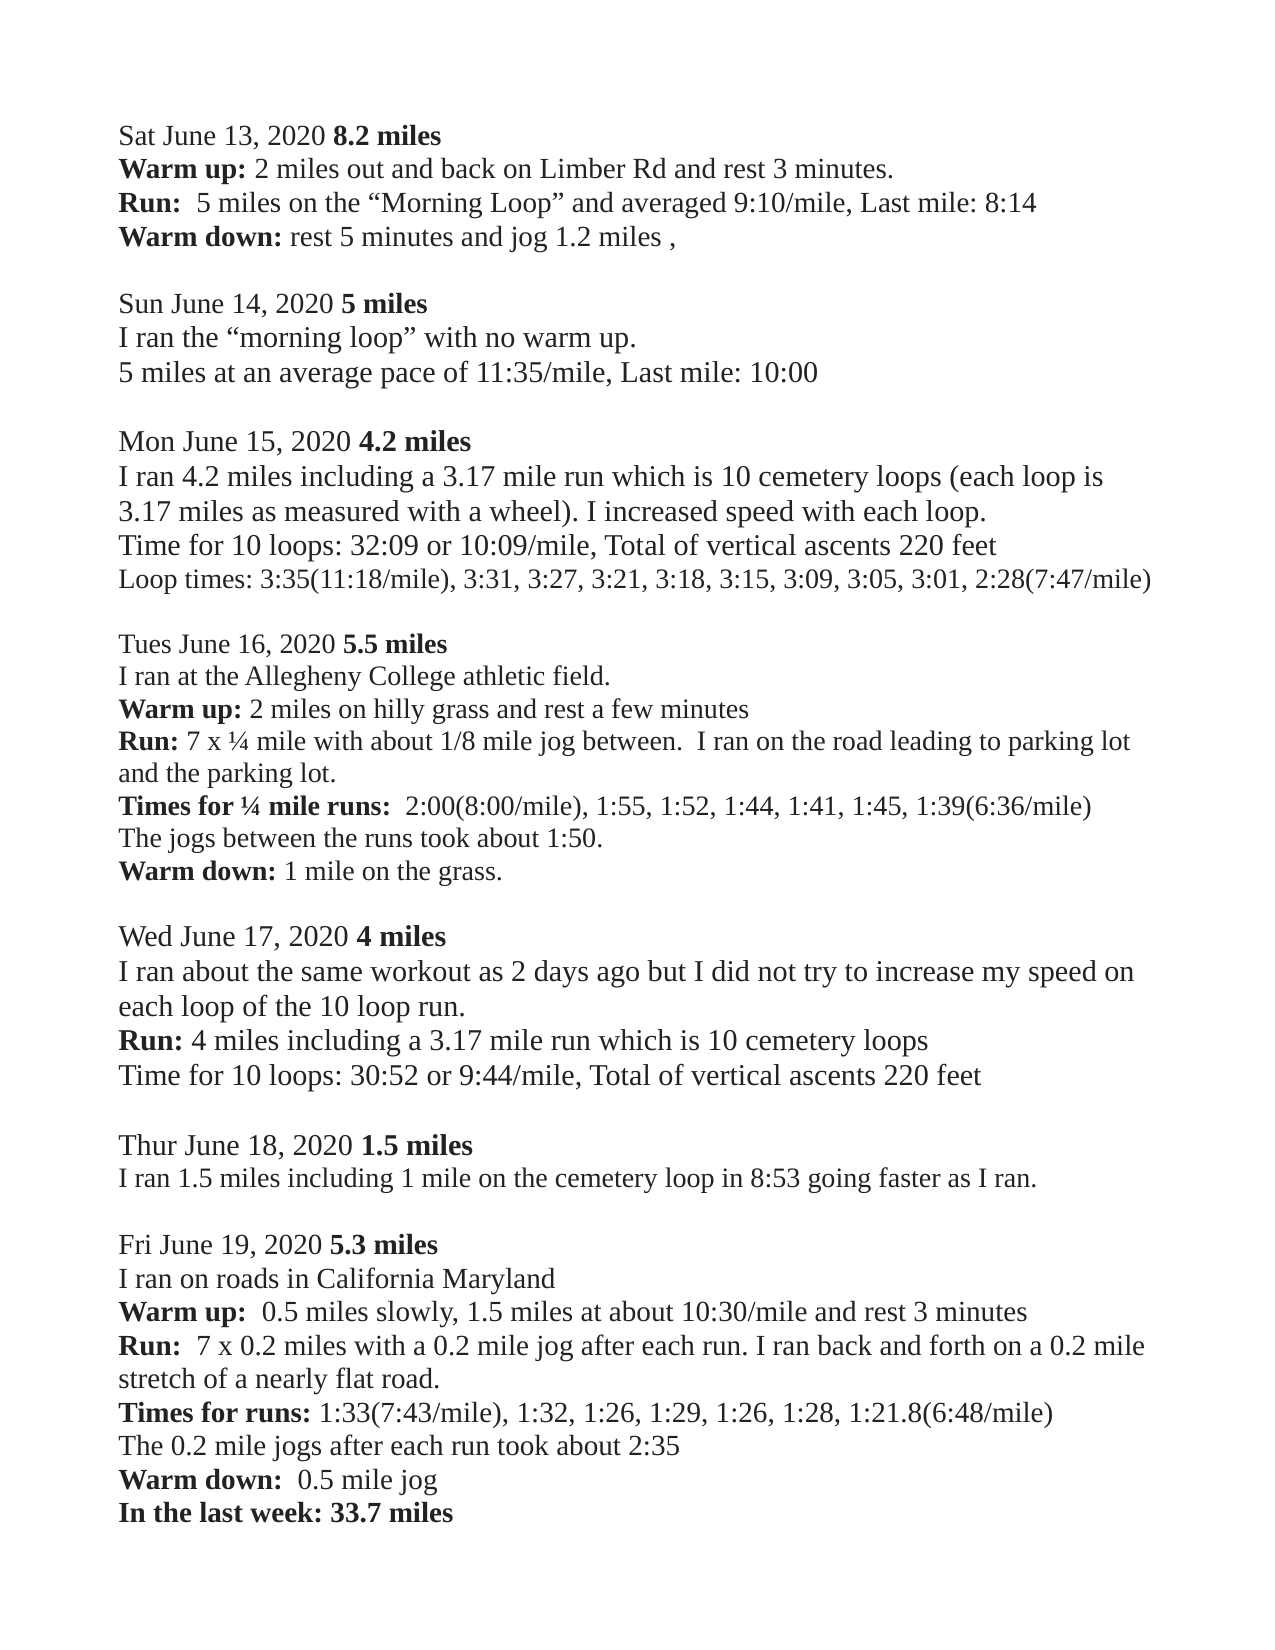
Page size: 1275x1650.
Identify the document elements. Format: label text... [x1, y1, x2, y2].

text 5 miles at an average pace of 11:35/mile, Last mile: 10:00 [118, 354, 1161, 389]
text Warm down: 1 mile on the grass. [118, 854, 1161, 886]
text Loop times: 3:35(11:18/mile), 3:31, 3:27, 3:21, 3:18, 3:15, 3:09, 3:05, 3:01, 2:28(7:47/mile) [118, 562, 1161, 594]
text I ran about the same workout as 2 days ago but I did not try to increase my speed on each loop of the 10 loop run. [118, 953, 1161, 1023]
text In the last week: 33.7 miles [118, 1496, 1161, 1529]
text The 0.2 mile jogs after each run took about 2:35 [118, 1428, 1161, 1462]
text Run: 4 miles including a 3.17 mile run which is 10 cemetery loops [118, 1023, 1161, 1057]
text Time for 10 loops: 30:52 or 9:44/mile, Total of vertical ascents 220 feet [118, 1057, 1161, 1092]
text Times for ¼ mile runs: 2:00(8:00/mile), 1:55, 1:52, 1:44, 1:41, 1:45, 1:39(6:36/mile) [118, 789, 1161, 821]
text Warm down: 0.5 mile jog [118, 1462, 1161, 1496]
text Run: 7 x ¼ mile with about 1/8 mile jog between. I ran on the road leading to parking lot and the parking lot. [118, 724, 1161, 789]
text I ran on roads in California Maryland [118, 1261, 1161, 1294]
text Sun June 14, 2020 5 miles [118, 286, 1161, 319]
text Warm up: 2 miles on hilly grass and rest a few minutes [118, 692, 1161, 724]
text Times for runs: 1:33(7:43/mile), 1:32, 1:26, 1:29, 1:26, 1:28, 1:21.8(6:48/mile) [118, 1395, 1161, 1428]
text I ran at the Allegheny College athletic field. [118, 659, 1161, 692]
text Tues June 16, 2020 5.5 miles [118, 627, 1161, 659]
text Run: 5 miles on the “Morning Loop” and averaged 9:10/mile, Last mile: 8:14 [118, 185, 1161, 219]
text I ran the “morning loop” with no warm up. [118, 319, 1161, 354]
text Thur June 18, 2020 1.5 miles [118, 1127, 1161, 1161]
text Mon June 15, 2020 4.2 miles [118, 423, 1161, 458]
text Run: 7 x 0.2 miles with a 0.2 mile jog after each run. I ran back and forth on a 0.2 mile stretch of a nearly flat road. [118, 1328, 1161, 1395]
text The jogs between the runs took about 1:50. [118, 821, 1161, 854]
text Warm up: 2 miles out and back on Limber Rd and rest 3 minutes. [118, 152, 1161, 185]
text I ran 1.5 miles including 1 mile on the cemetery loop in 8:53 going faster as I ran. [118, 1161, 1161, 1194]
text Warm down: rest 5 minutes and jog 1.2 miles , [118, 219, 1161, 252]
text Warm up: 0.5 miles slowly, 1.5 miles at about 10:30/mile and rest 3 minutes [118, 1294, 1161, 1328]
text Sat June 13, 2020 8.2 miles [118, 118, 1161, 152]
text I ran 4.2 miles including a 3.17 mile run which is 10 cemetery loops (each loop is 3.17 miles as measured with a wheel). I increased speed with each loop. [118, 458, 1161, 527]
text Wed June 17, 2020 4 miles [118, 918, 1161, 953]
text Time for 10 loops: 32:09 or 10:09/mile, Total of vertical ascents 220 feet [118, 527, 1161, 562]
text Fri June 19, 2020 5.3 miles [118, 1227, 1161, 1261]
